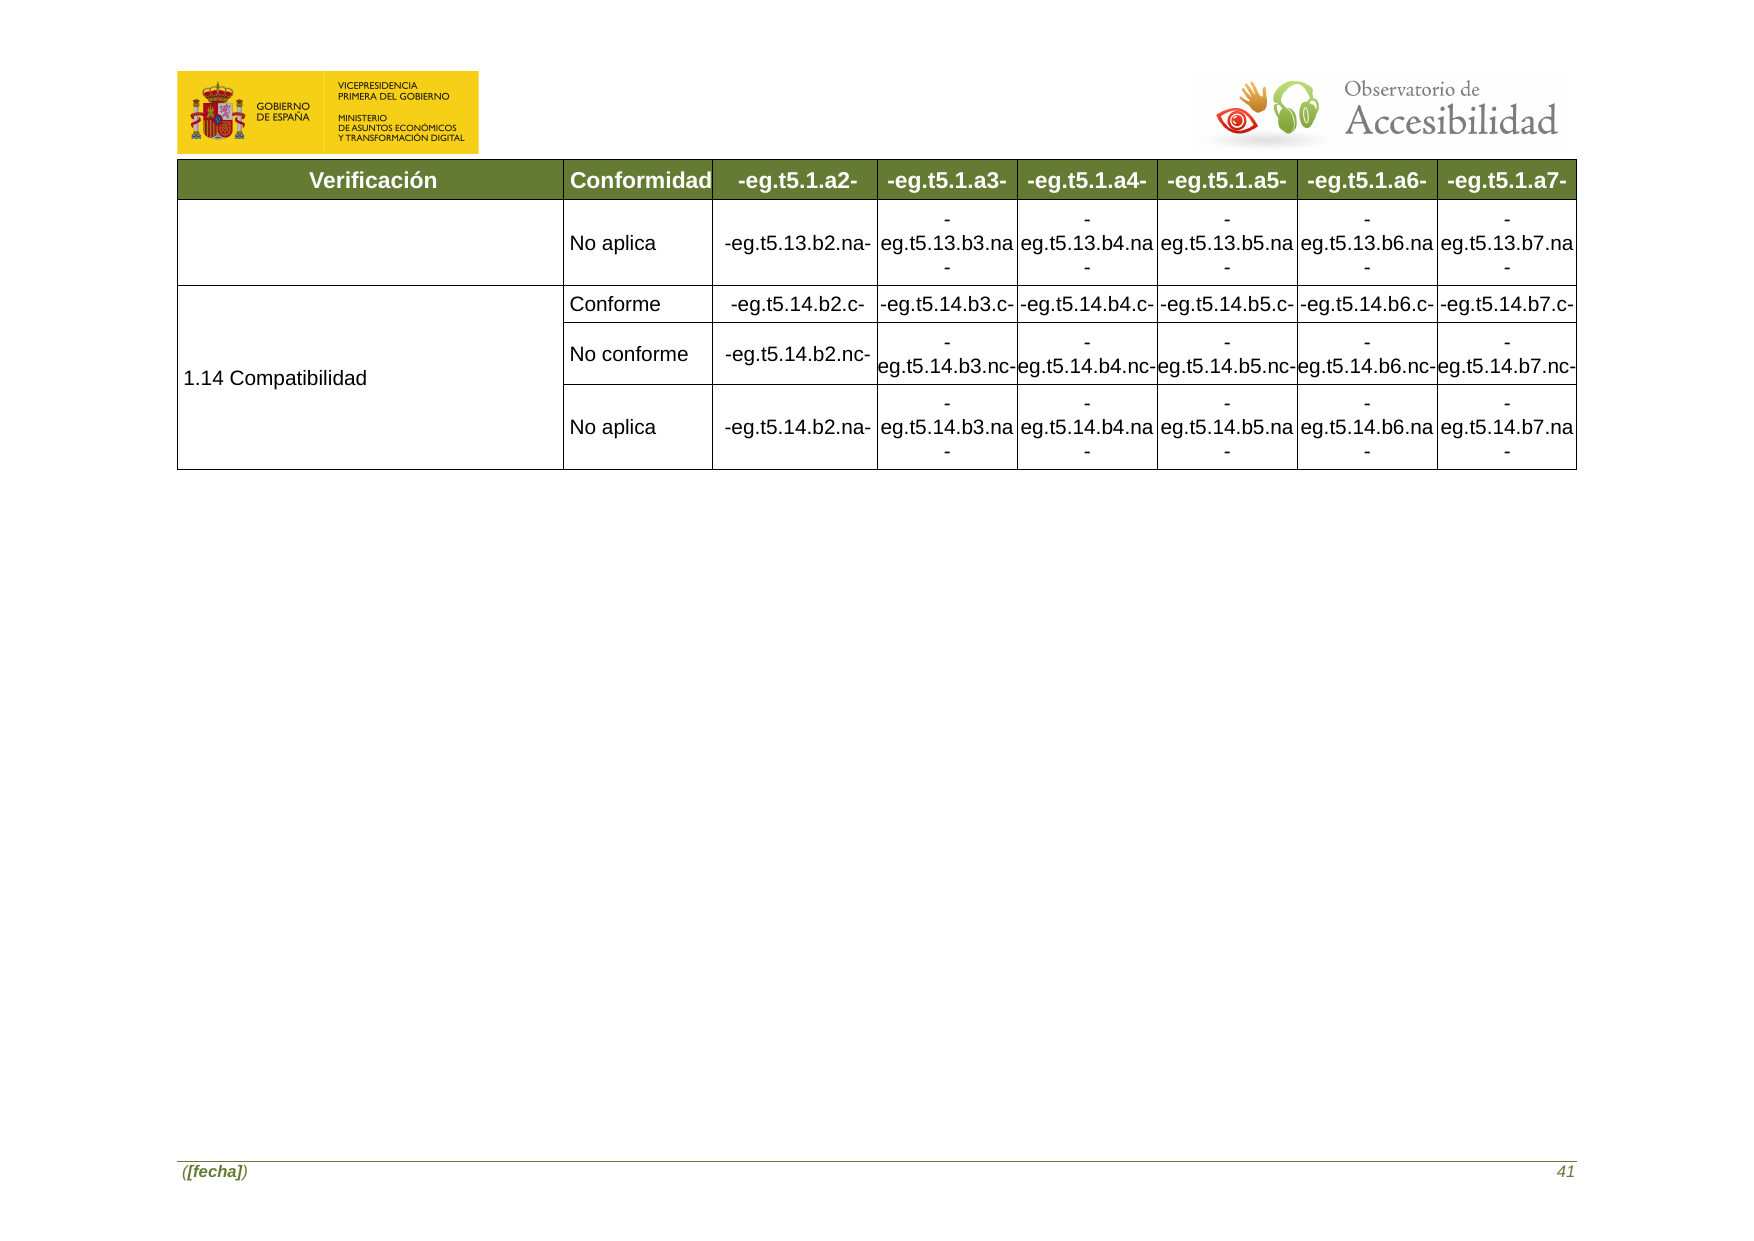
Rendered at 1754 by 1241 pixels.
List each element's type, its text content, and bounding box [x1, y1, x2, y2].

table_header -eg.t5.1.a3- [878, 160, 1017, 199]
table_header Conformidad [564, 160, 712, 199]
table_cell -eg.t5.14.b3.c- [878, 286, 1017, 322]
table_cell -eg.t5.14.b7.c- [1438, 286, 1576, 322]
table_cell No conforme [564, 323, 712, 384]
table_header -eg.t5.1.a2- [713, 160, 877, 199]
table_cell -eg.t5.14.b7.na- [1438, 385, 1576, 469]
table_cell -eg.t5.14.b5.na- [1158, 385, 1297, 469]
picture [177, 71, 479, 154]
table_cell -eg.t5.14.b2.na- [713, 385, 877, 469]
table_cell -eg.t5.14.b3.na- [878, 385, 1017, 469]
table_cell -eg.t5.14.b2.c- [713, 286, 877, 322]
table_cell -eg.t5.14.b5.c- [1158, 286, 1297, 322]
table_header -eg.t5.1.a4- [1018, 160, 1157, 199]
table_cell -eg.t5.14.b7.nc- [1438, 323, 1576, 384]
table_header -eg.t5.1.a7- [1438, 160, 1576, 199]
table_header -eg.t5.1.a6- [1298, 160, 1437, 199]
table_cell -eg.t5.14.b6.na- [1298, 385, 1437, 469]
table_cell -eg.t5.14.b3.nc- [878, 323, 1017, 384]
table_cell -eg.t5.14.b6.nc- [1298, 323, 1437, 384]
table_cell -eg.t5.13.b3.na- [878, 200, 1017, 285]
table_cell Conforme [564, 286, 712, 322]
table_header Verificación [178, 160, 563, 199]
table_cell -eg.t5.13.b6.na- [1298, 200, 1437, 285]
table_cell 1.14 Compatibilidad [178, 286, 563, 469]
picture [1196, 72, 1572, 154]
table_cell -eg.t5.13.b5.na- [1158, 200, 1297, 285]
table_cell -eg.t5.14.b4.nc- [1018, 323, 1157, 384]
table_cell -eg.t5.14.b2.nc- [713, 323, 877, 384]
table_cell -eg.t5.13.b2.na- [713, 200, 877, 285]
table_cell -eg.t5.14.b5.nc- [1158, 323, 1297, 384]
table_cell -eg.t5.14.b6.c- [1298, 286, 1437, 322]
table_header -eg.t5.1.a5- [1158, 160, 1297, 199]
table_cell No aplica [564, 200, 712, 285]
table_cell -eg.t5.14.b4.na- [1018, 385, 1157, 469]
table_cell -eg.t5.14.b4.c- [1018, 286, 1157, 322]
table_cell No aplica [564, 385, 712, 469]
table_cell -eg.t5.13.b7.na- [1438, 200, 1576, 285]
table_cell -eg.t5.13.b4.na- [1018, 200, 1157, 285]
